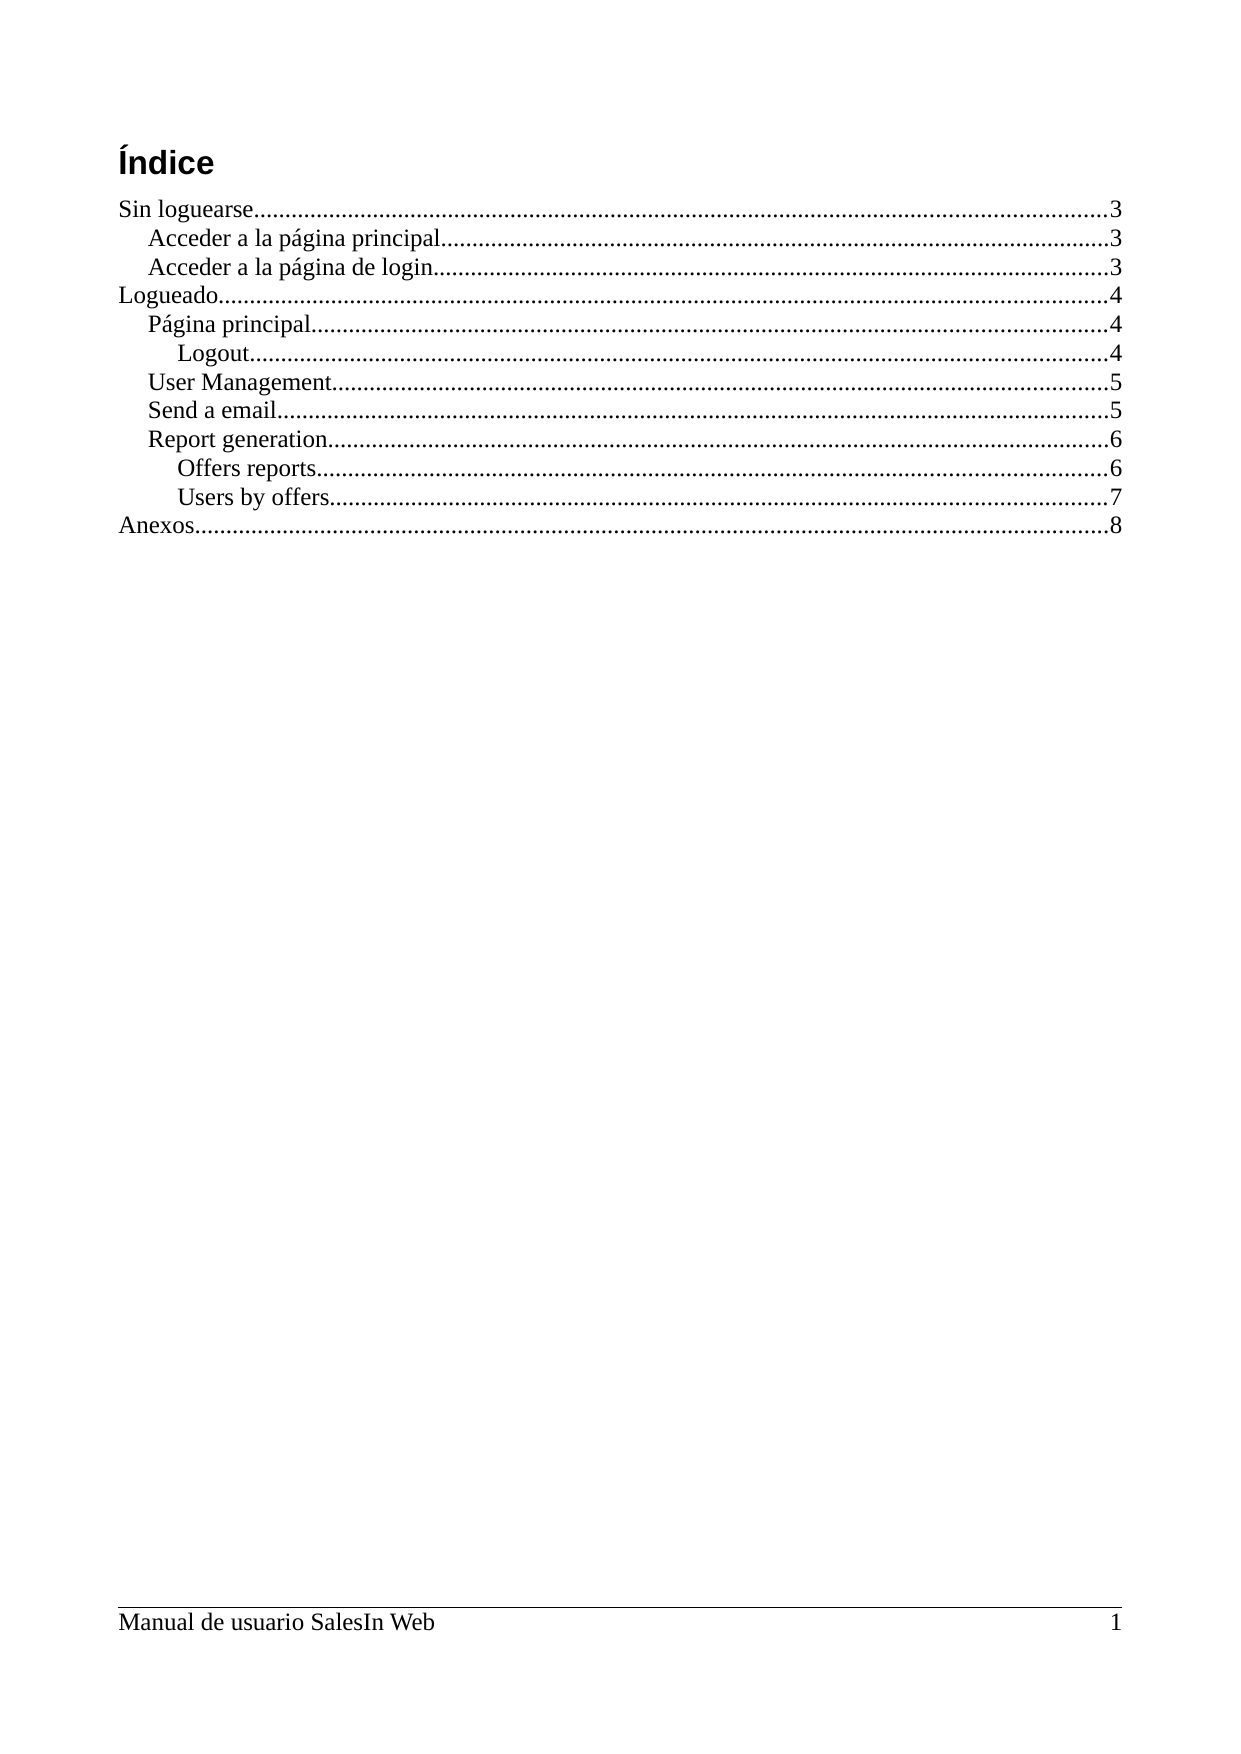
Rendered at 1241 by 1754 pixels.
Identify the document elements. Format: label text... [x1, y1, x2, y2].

text Users by offers 7 [177, 482, 1122, 510]
text Offers reports 6 [177, 453, 1122, 482]
text Logueado 4 [118, 280, 1122, 309]
text Logout 4 [177, 338, 1122, 367]
text User Management 5 [148, 367, 1122, 395]
text Sin loguearse. 3 [118, 194, 1122, 223]
subtitle Índice [118, 143, 1122, 182]
text Acceder a la página de login. 3 [148, 252, 1122, 280]
text Acceder a la página principal. 3 [148, 223, 1122, 252]
text Anexos 8 [118, 510, 1122, 539]
text Report generation 6 [148, 424, 1122, 453]
text Send a email 5 [148, 395, 1122, 424]
text Página principal 4 [148, 309, 1122, 338]
